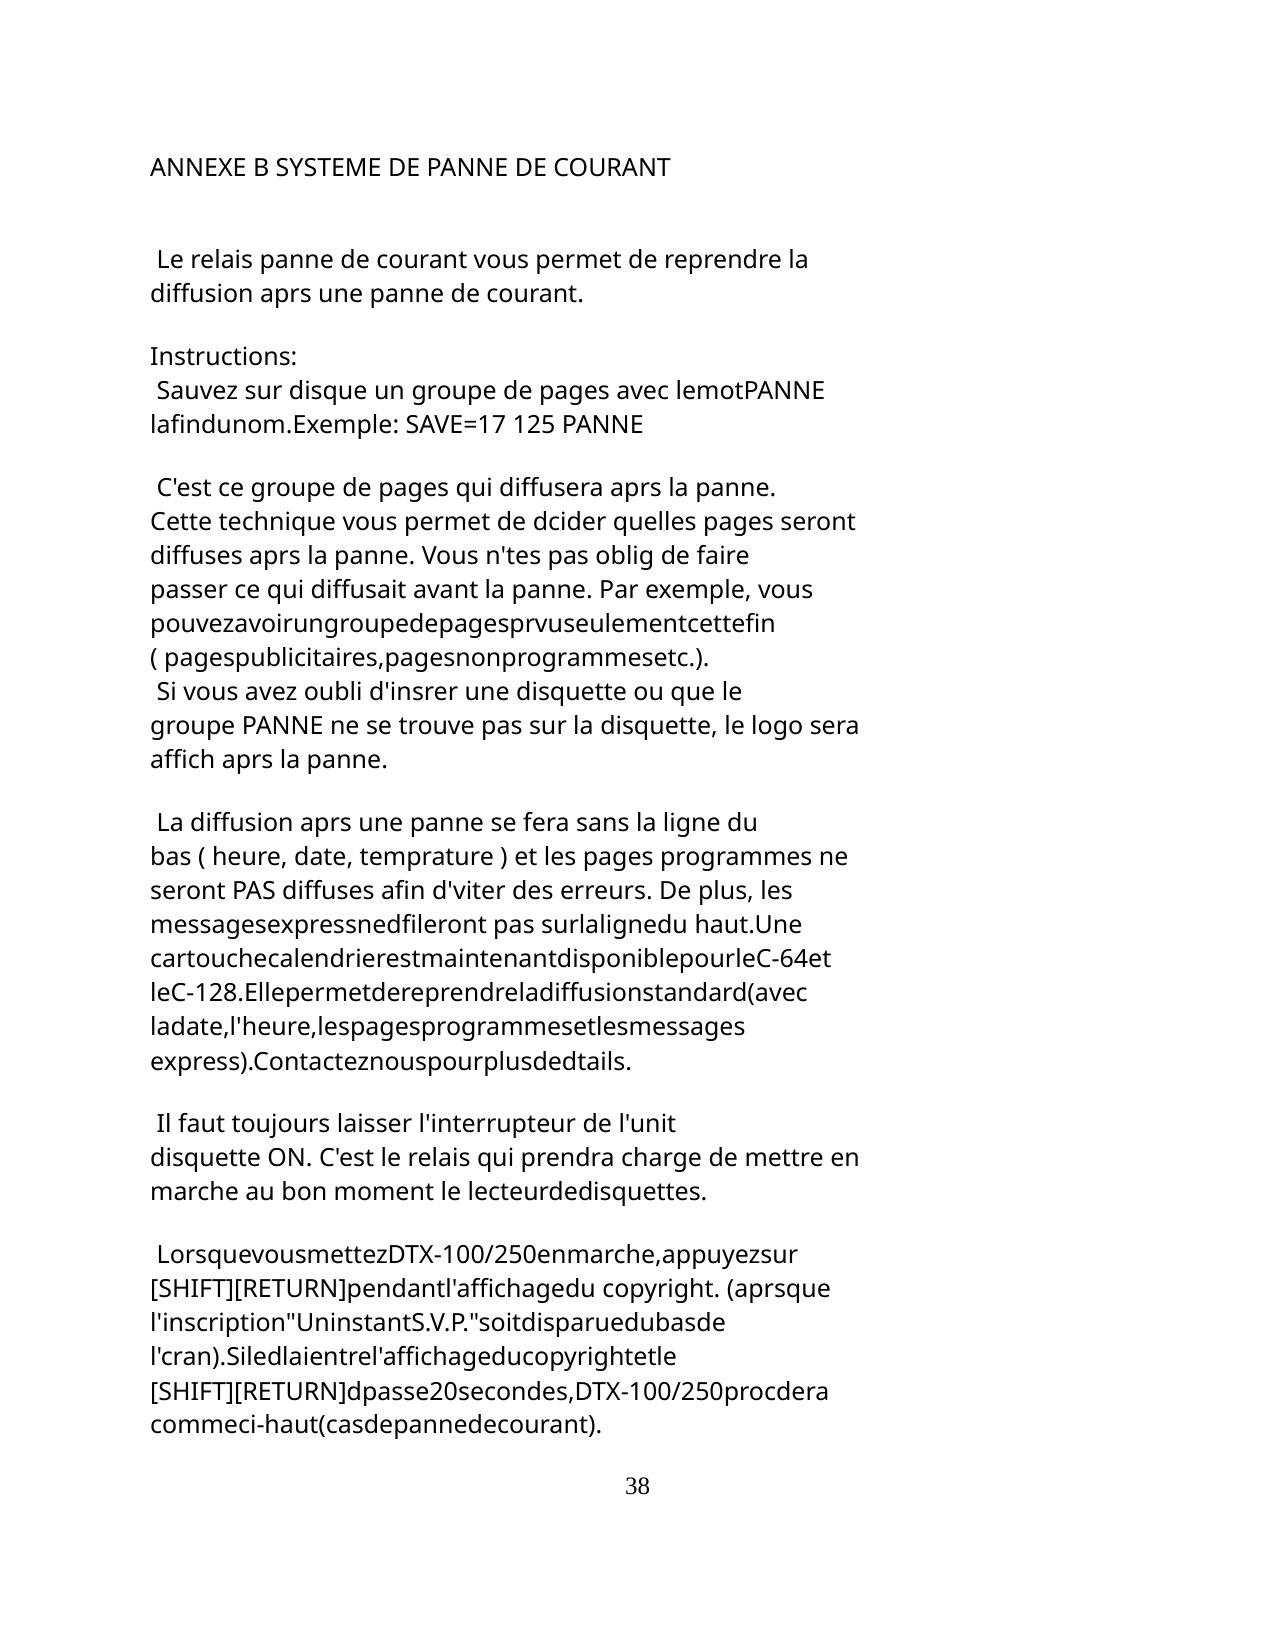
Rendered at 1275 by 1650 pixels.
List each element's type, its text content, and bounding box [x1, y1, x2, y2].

text C'est ce groupe de pages qui diffusera aprs la panne. [150, 469, 1125, 503]
text leC-128.Ellepermetdereprendreladiffusionstandard(avec [150, 975, 1125, 1009]
text messagesexpressnedfileront pas surlalignedu haut.Une [150, 907, 1125, 941]
text bas ( heure, date, temprature ) et les pages programmes ne [150, 839, 1125, 873]
text [SHIFT][RETURN]dpasse20secondes,DTX-100/250procdera [150, 1373, 1125, 1407]
text LorsquevousmettezDTX-100/250enmarche,appuyezsur [150, 1237, 1125, 1271]
text La diffusion aprs une panne se fera sans la ligne du [150, 805, 1125, 839]
text l'cran).Siledlaientrel'affichageducopyrightetle [150, 1339, 1125, 1373]
text marche au bon moment le lecteurdedisquettes. [150, 1174, 1125, 1208]
text passer ce qui diffusait avant la panne. Par exemple, vous [150, 572, 1125, 606]
text [SHIFT][RETURN]pendantl'affichagedu copyright. (aprsque [150, 1271, 1125, 1305]
text Si vous avez oubli d'insrer une disquette ou que le [150, 674, 1125, 708]
text affich aprs la panne. [150, 742, 1125, 776]
text ANNEXE B SYSTEME DE PANNE DE COURANT [150, 150, 1125, 184]
text commeci-haut(casdepannedecourant). [150, 1407, 1125, 1441]
text Sauvez sur disque un groupe de pages avec lemotPANNE [150, 372, 1125, 407]
text Instructions: [150, 338, 1125, 372]
text pouvezavoirungroupedepagesprvuseulementcettefin [150, 606, 1125, 640]
text ( pagespublicitaires,pagesnonprogrammesetc.). [150, 640, 1125, 674]
text lafindunom.Exemple: SAVE=17 125 PANNE [150, 407, 1125, 441]
text Il faut toujours laisser l'interrupteur de l'unit [150, 1106, 1125, 1140]
text Cette technique vous permet de dcider quelles pages seront [150, 503, 1125, 537]
text seront PAS diffuses afin d'viter des erreurs. De plus, les [150, 873, 1125, 907]
text disquette ON. C'est le relais qui prendra charge de mettre en [150, 1140, 1125, 1174]
text Le relais panne de courant vous permet de reprendre la [150, 242, 1125, 276]
text groupe PANNE ne se trouve pas sur la disquette, le logo sera [150, 708, 1125, 742]
text l'inscription"UninstantS.V.P."soitdisparuedubasde [150, 1305, 1125, 1339]
text diffusion aprs une panne de courant. [150, 276, 1125, 310]
text ladate,l'heure,lespagesprogrammesetlesmessages [150, 1009, 1125, 1043]
text diffuses aprs la panne. Vous n'tes pas oblig de faire [150, 537, 1125, 572]
text express).Contacteznouspourplusdedtails. [150, 1043, 1125, 1077]
text cartouchecalendrierestmaintenantdisponiblepourleC-64et [150, 941, 1125, 975]
